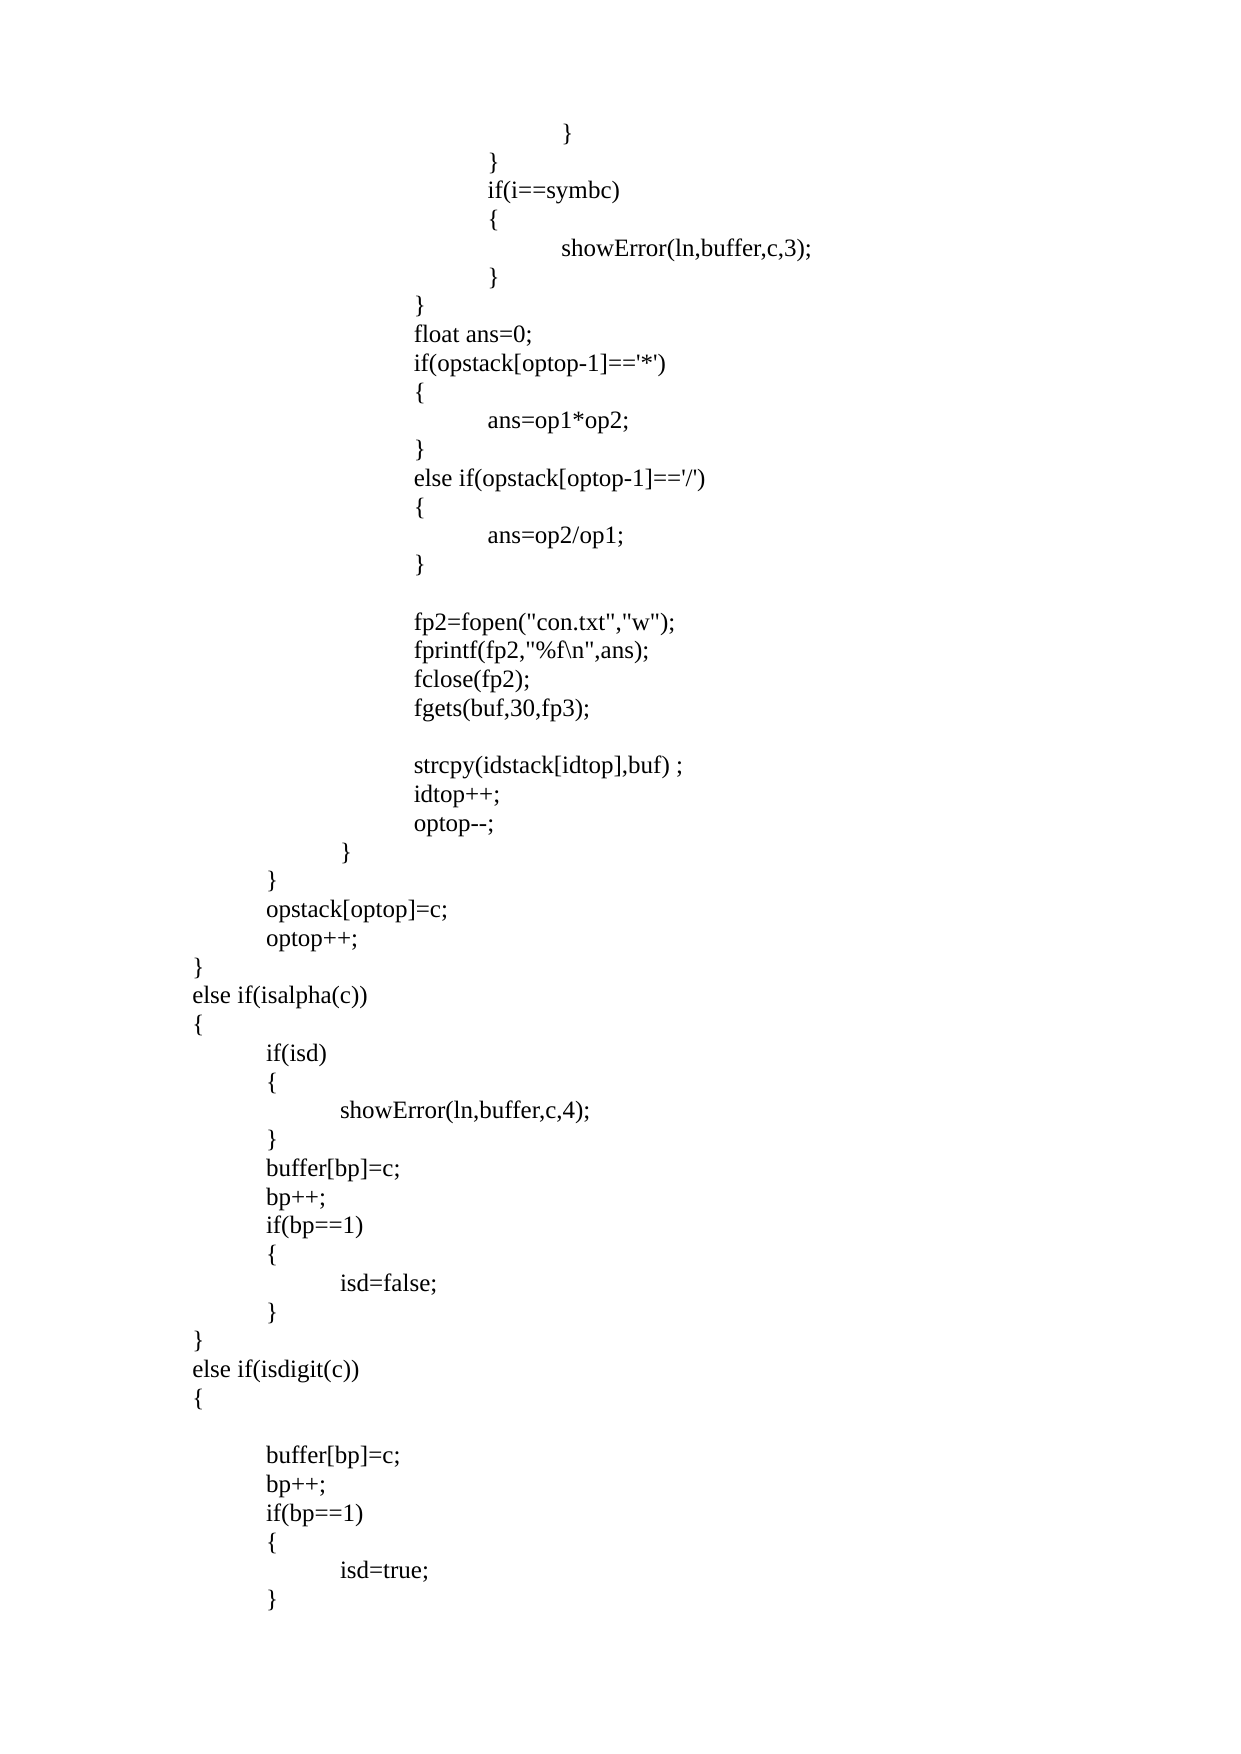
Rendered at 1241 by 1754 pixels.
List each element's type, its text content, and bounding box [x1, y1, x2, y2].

text isd=false; [118, 1268, 1122, 1297]
text if(i==symbc) [118, 176, 1122, 204]
text { [118, 377, 1122, 406]
text } [118, 1297, 1122, 1326]
text } [118, 866, 1122, 894]
text strcpy(idstack[idtop],buf) ; [118, 751, 1122, 779]
text } [118, 434, 1122, 463]
text buffer[bp]=c; [118, 1153, 1122, 1182]
text { [118, 1527, 1122, 1556]
text fgets(buf,30,fp3); [118, 693, 1122, 722]
text showError(ln,buffer,c,4); [118, 1096, 1122, 1124]
text isd=true; [118, 1556, 1122, 1584]
text if(isd) [118, 1038, 1122, 1067]
text { [118, 1383, 1122, 1412]
text fclose(fp2); [118, 664, 1122, 693]
text showError(ln,buffer,c,3); [118, 233, 1122, 262]
text else if(isalpha(c)) [118, 981, 1122, 1009]
text } [118, 147, 1122, 176]
text bp++; [118, 1469, 1122, 1498]
text fprintf(fp2,"%f\n",ans); [118, 636, 1122, 664]
text ans=op2/op1; [118, 521, 1122, 549]
text if(opstack[optop-1]=='*') [118, 348, 1122, 377]
text { [118, 1239, 1122, 1268]
text } [118, 837, 1122, 866]
text } [118, 1326, 1122, 1354]
text idtop++; [118, 779, 1122, 808]
text if(bp==1) [118, 1211, 1122, 1239]
text opstack[optop]=c; [118, 894, 1122, 923]
text if(bp==1) [118, 1498, 1122, 1527]
text optop--; [118, 808, 1122, 837]
text } [118, 291, 1122, 319]
text } [118, 1124, 1122, 1153]
text } [118, 952, 1122, 981]
text else if(opstack[optop-1]=='/') [118, 463, 1122, 492]
text } [118, 262, 1122, 291]
text optop++; [118, 923, 1122, 952]
text } [118, 118, 1122, 147]
text fp2=fopen("con.txt","w"); [118, 607, 1122, 636]
text buffer[bp]=c; [118, 1441, 1122, 1469]
text ans=op1*op2; [118, 406, 1122, 434]
text { [118, 492, 1122, 521]
text } [118, 549, 1122, 578]
text bp++; [118, 1182, 1122, 1211]
text { [118, 1009, 1122, 1038]
text float ans=0; [118, 319, 1122, 348]
text { [118, 1067, 1122, 1096]
text else if(isdigit(c)) [118, 1354, 1122, 1383]
text } [118, 1584, 1122, 1613]
text { [118, 204, 1122, 233]
